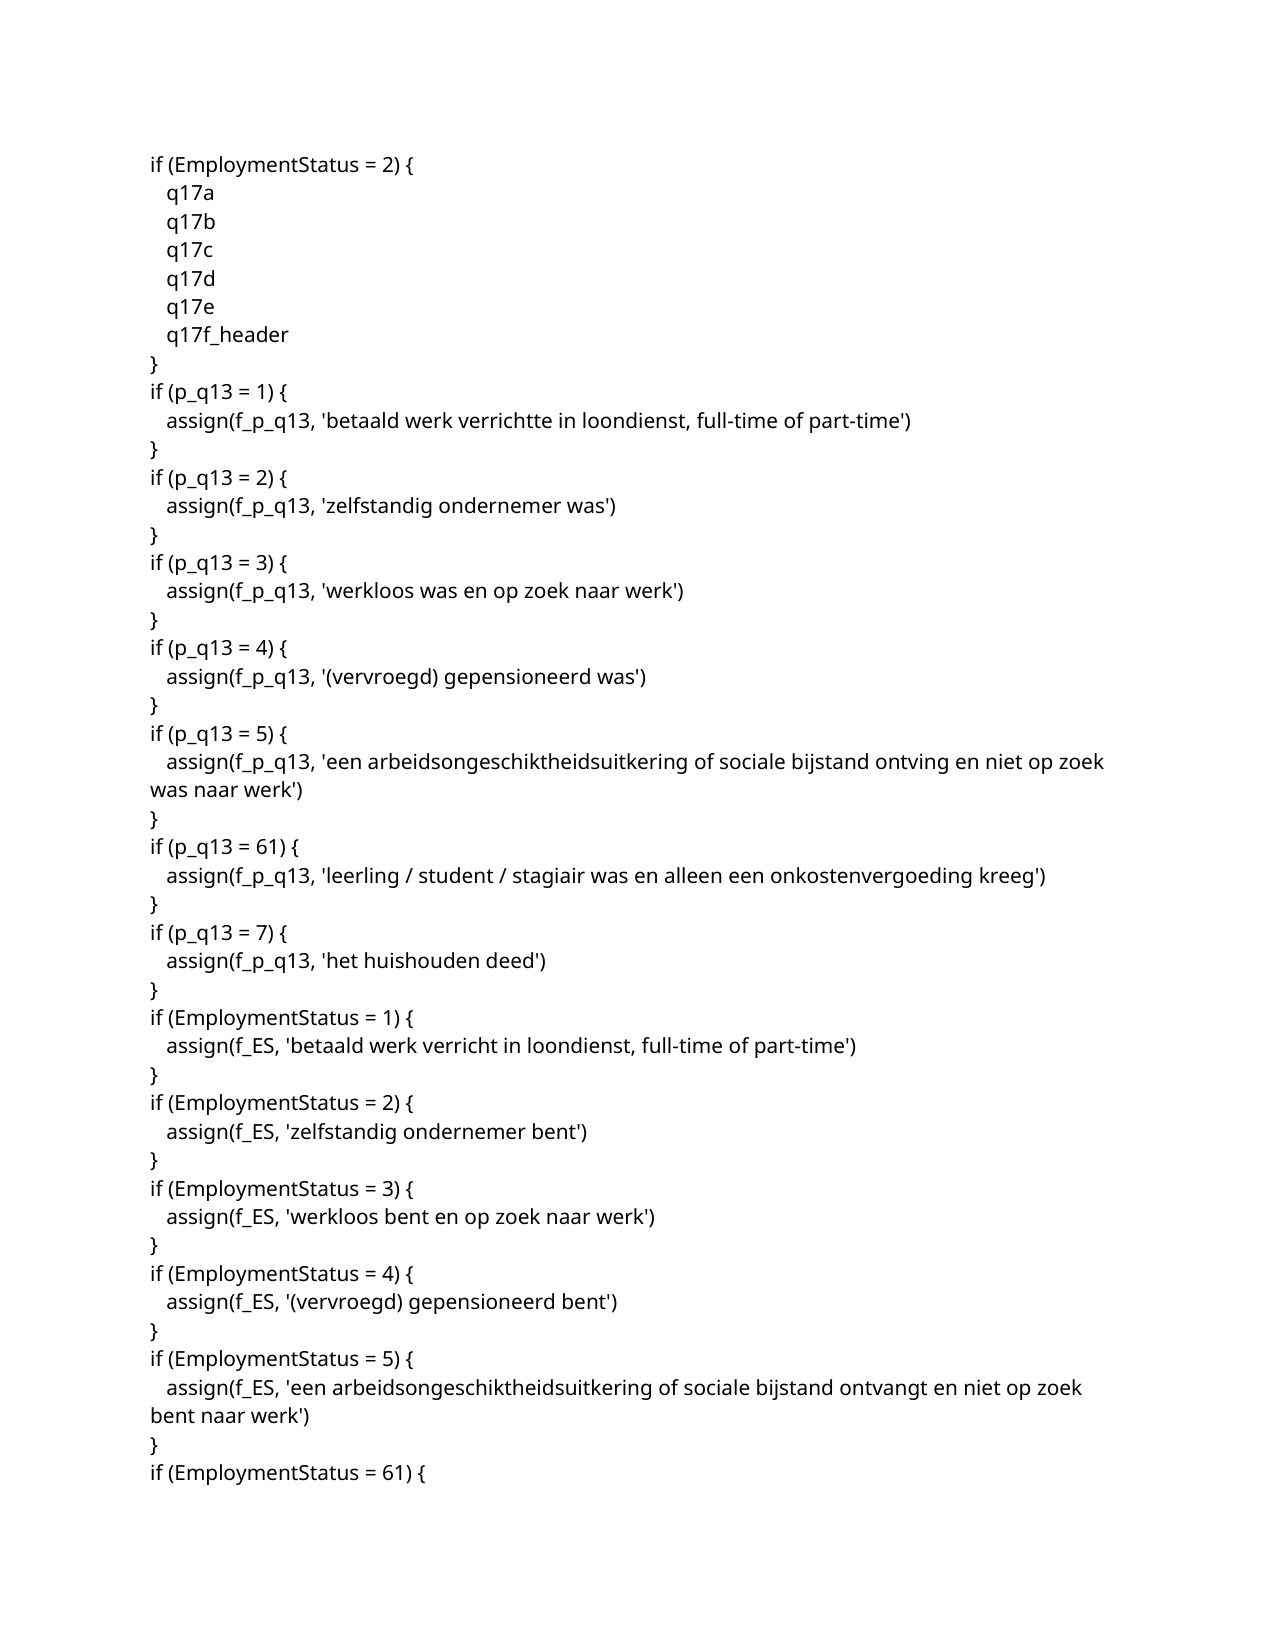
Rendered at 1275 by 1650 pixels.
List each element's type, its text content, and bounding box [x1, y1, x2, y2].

text if (EmploymentStatus = 2) { [150, 150, 1125, 178]
text assign(f_p_q13, 'betaald werk verrichtte in loondienst, full-time of part-time') [150, 406, 1125, 434]
text if (EmploymentStatus = 4) { [150, 1259, 1125, 1287]
text q17d [150, 264, 1125, 292]
text assign(f_ES, 'betaald werk verricht in loondienst, full-time of part-time') [150, 1032, 1125, 1060]
text assign(f_p_q13, 'zelfstandig ondernemer was') [150, 491, 1125, 520]
text assign(f_p_q13, 'leerling / student / stagiair was en alleen een onkostenvergoeding kreeg') [150, 861, 1125, 889]
text } [150, 520, 1125, 548]
text if (p_q13 = 61) { [150, 832, 1125, 861]
text if (EmploymentStatus = 1) { [150, 1003, 1125, 1032]
text } [150, 1430, 1125, 1458]
text assign(f_p_q13, 'het huishouden deed') [150, 946, 1125, 975]
text if (p_q13 = 7) { [150, 918, 1125, 946]
text assign(f_p_q13, 'werkloos was en op zoek naar werk') [150, 577, 1125, 605]
text assign(f_ES, 'werkloos bent en op zoek naar werk') [150, 1202, 1125, 1231]
text if (p_q13 = 2) { [150, 463, 1125, 491]
text } [150, 1316, 1125, 1344]
text } [150, 690, 1125, 719]
text } [150, 804, 1125, 832]
text } [150, 605, 1125, 633]
text } [150, 434, 1125, 463]
text q17f_header [150, 321, 1125, 349]
text } [150, 1060, 1125, 1088]
text if (p_q13 = 1) { [150, 377, 1125, 406]
text } [150, 349, 1125, 377]
text if (EmploymentStatus = 61) { [150, 1458, 1125, 1487]
text q17c [150, 235, 1125, 264]
text if (EmploymentStatus = 3) { [150, 1174, 1125, 1202]
text assign(f_p_q13, '(vervroegd) gepensioneerd was') [150, 662, 1125, 690]
text assign(f_ES, '(vervroegd) gepensioneerd bent') [150, 1287, 1125, 1316]
text assign(f_ES, 'een arbeidsongeschiktheidsuitkering of sociale bijstand ontvangt en niet op zoek bent naar werk') [150, 1373, 1125, 1430]
text if (EmploymentStatus = 2) { [150, 1088, 1125, 1117]
text if (EmploymentStatus = 5) { [150, 1344, 1125, 1373]
text if (p_q13 = 5) { [150, 719, 1125, 747]
text } [150, 1145, 1125, 1174]
text } [150, 889, 1125, 918]
text assign(f_ES, 'zelfstandig ondernemer bent') [150, 1117, 1125, 1145]
text q17b [150, 207, 1125, 235]
text if (p_q13 = 4) { [150, 633, 1125, 662]
text if (p_q13 = 3) { [150, 548, 1125, 577]
text } [150, 975, 1125, 1003]
text assign(f_p_q13, 'een arbeidsongeschiktheidsuitkering of sociale bijstand ontving en niet op zoek was naar werk') [150, 747, 1125, 804]
text q17a [150, 178, 1125, 207]
text } [150, 1231, 1125, 1259]
text q17e [150, 292, 1125, 321]
